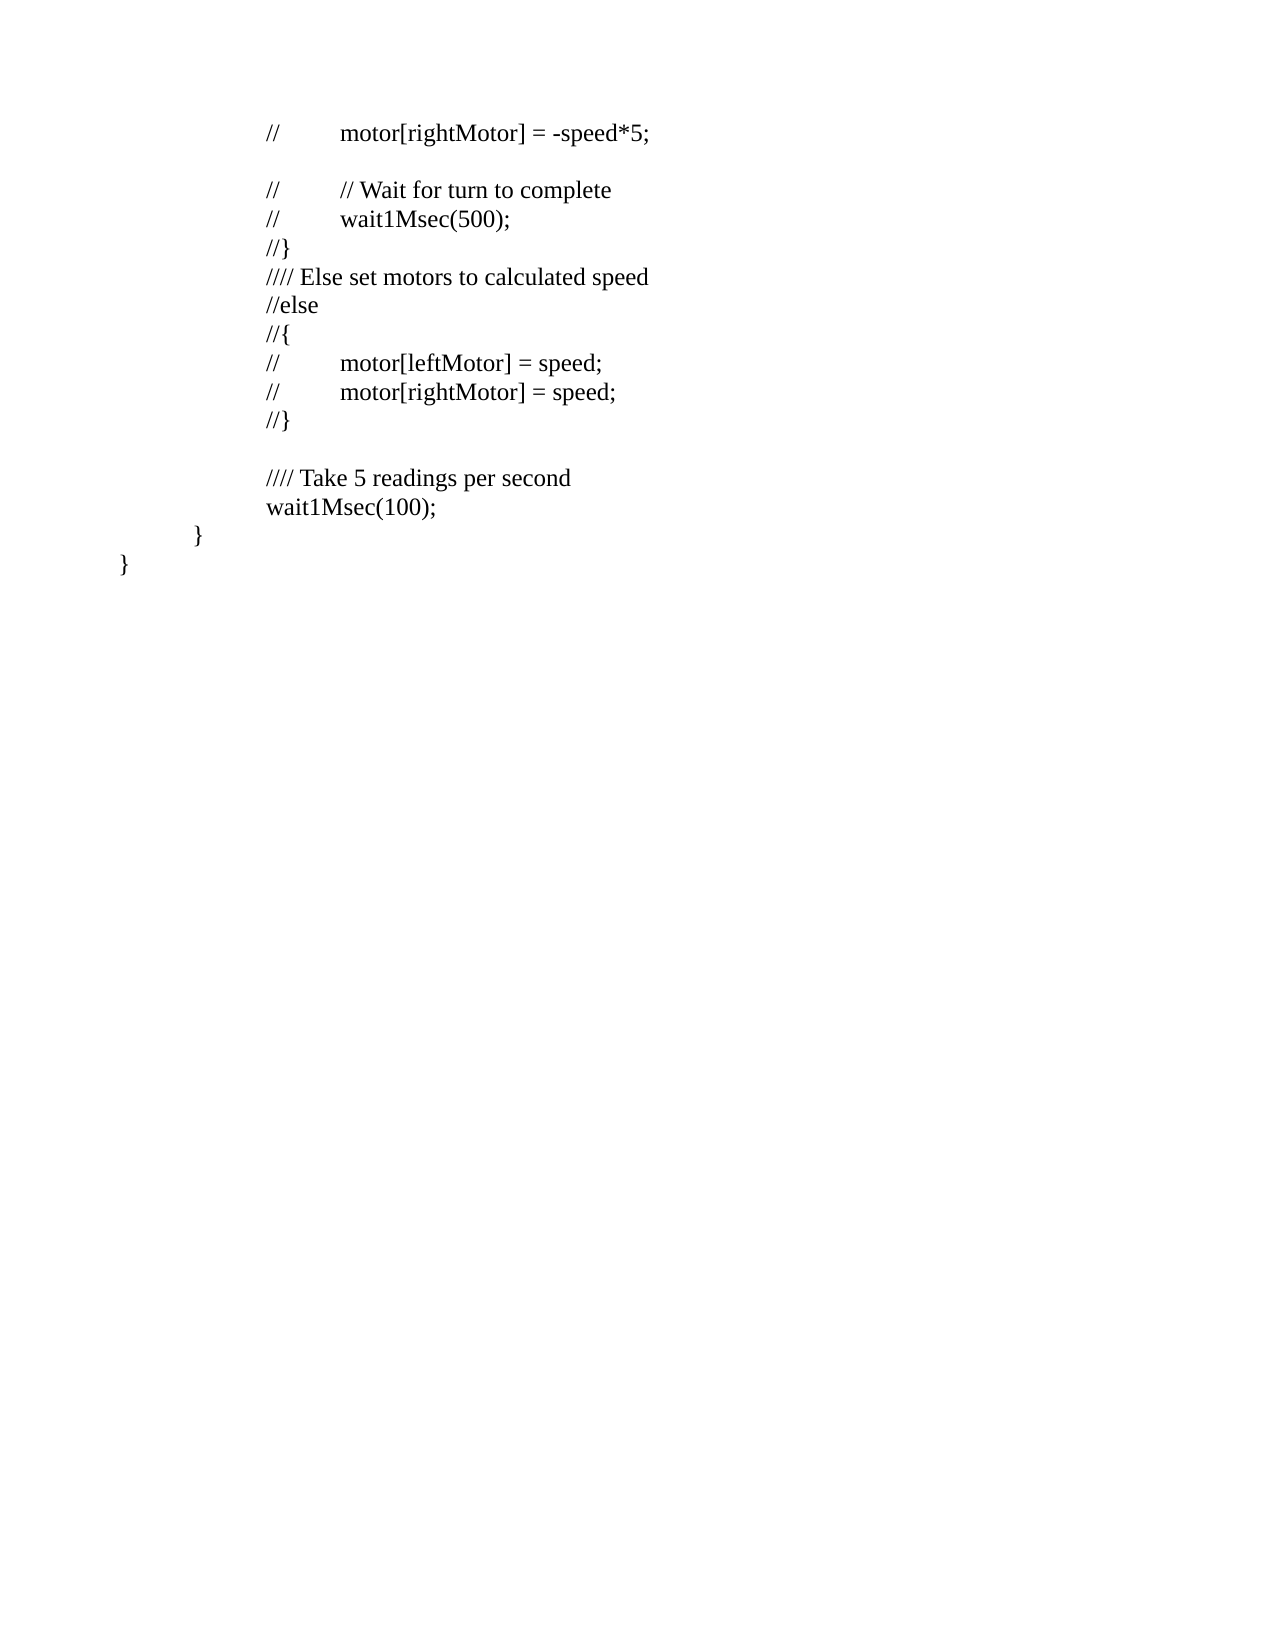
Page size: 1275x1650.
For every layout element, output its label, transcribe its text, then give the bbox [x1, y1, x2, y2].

text //// Else set motors to calculated speed [118, 262, 1157, 291]
text wait1Msec(100); [118, 492, 1157, 521]
text // wait1Msec(500); [118, 204, 1157, 233]
text // motor[rightMotor] = speed; [118, 377, 1157, 406]
text //} [118, 406, 1157, 434]
text // motor[leftMotor] = speed; [118, 348, 1157, 377]
text //// Take 5 readings per second [118, 463, 1157, 492]
text // motor[rightMotor] = -speed*5; [118, 118, 1157, 147]
text } [118, 521, 1157, 549]
text //{ [118, 319, 1157, 348]
text //else [118, 291, 1157, 319]
text // // Wait for turn to complete [118, 176, 1157, 204]
text //} [118, 233, 1157, 262]
text } [118, 549, 1157, 578]
